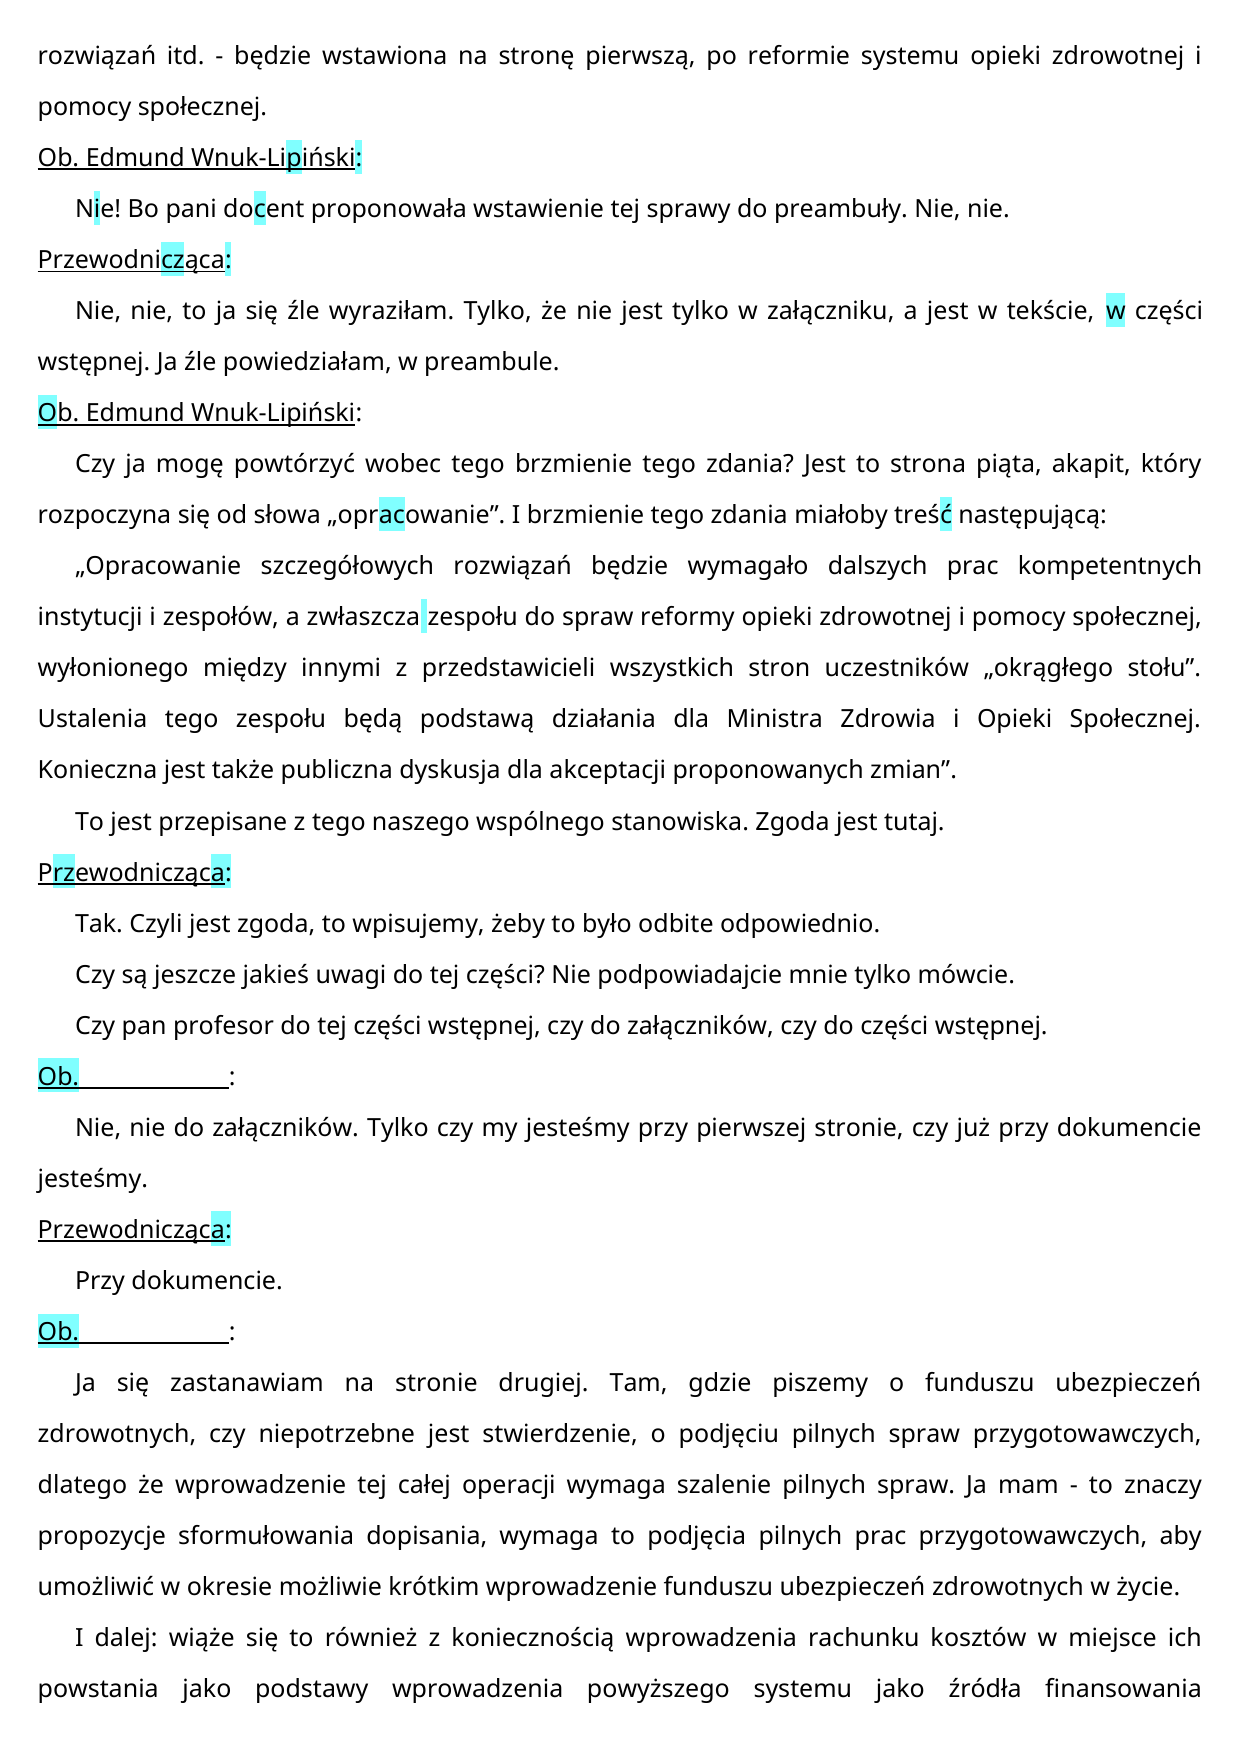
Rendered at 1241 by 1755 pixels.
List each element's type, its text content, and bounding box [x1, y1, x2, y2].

text Czy pan profesor do tej części wstępnej, czy do załączników, czy do części wstępnej. [37, 1007, 1203, 1041]
text Tak. Czyli jest zgoda, to wpisujemy, żeby to było odbite odpowiednio. [37, 905, 1203, 939]
text Nie, nie do załączników. Tylko czy my jesteśmy przy pierwszej stronie, czy już przy dokumencie jesteśmy. [37, 1109, 1203, 1194]
text Nie! Bo pani docent proponowała wstawienie tej sprawy do preambuły. Nie, nie. [37, 191, 1203, 225]
text Czy ja mogę powtórzyć wobec tego brzmienie tego zdania? Jest to strona piąta, akapit, który rozpoczyna się od słowa „opracowanie”. I brzmienie tego zdania miałoby treść następującą: [37, 446, 1203, 531]
text „Opracowanie szczegółowych rozwiązań będzie wymagało dalszych prac kompetentnych instytucji i zespołów, a zwłaszcza zespołu do spraw reformy opieki zdrowotnej i pomocy społecznej, wyłonionego między innymi z przedstawicieli wszystkich stron uczestników „okrągłego stołu”. Ustalenia tego zespołu będą podstawą działania dla Ministra Zdrowia i Opieki Społecznej. Konieczna jest także publiczna dyskusja dla akceptacji proponowanych zmian”. [37, 548, 1203, 786]
text rozwiązań itd. - będzie wstawiona na stronę pierwszą, po reformie systemu opieki zdrowotnej i pomocy społecznej. [37, 37, 1203, 123]
text To jest przepisane z tego naszego wspólnego stanowiska. Zgoda jest tutaj. [37, 803, 1203, 837]
text Przewodnicząca: [37, 242, 1203, 276]
text Czy są jeszcze jakieś uwagi do tej części? Nie podpowiadajcie mnie tylko mówcie. [37, 956, 1203, 990]
text Ob. Edmund Wnuk-Lipiński: [37, 395, 1203, 429]
text Ob. : [37, 1058, 1203, 1092]
text Ob. : [37, 1313, 1203, 1348]
text Nie, nie, to ja się źle wyraziłam. Tylko, że nie jest tylko w załączniku, a jest w tekście, w części wstępnej. Ja źle powiedziałam, w preambule. [37, 293, 1203, 378]
text I dalej: wiąże się to również z koniecznością wprowadzenia rachunku kosztów w miejsce ich powstania jako podstawy wprowadzenia powyższego systemu jako źródła finansowania [37, 1620, 1203, 1705]
text Ob. Edmund Wnuk-Lipiński: [37, 139, 1203, 174]
text Przewodnicząca: [37, 854, 1203, 888]
text Ja się zastanawiam na stronie drugiej. Tam, gdzie piszemy o funduszu ubezpieczeń zdrowotnych, czy niepotrzebne jest stwierdzenie, o podjęciu pilnych spraw przygotowawczych, dlatego że wprowadzenie tej całej operacji wymaga szalenie pilnych spraw. Ja mam - to znaczy propozycje sformułowania dopisania, wymaga to podjęcia pilnych prac przygotowawczych, aby umożliwić w okresie możliwie krótkim wprowadzenie funduszu ubezpieczeń zdrowotnych w życie. [37, 1364, 1203, 1603]
text Przy dokumencie. [37, 1262, 1203, 1297]
text Przewodnicząca: [37, 1211, 1203, 1246]
